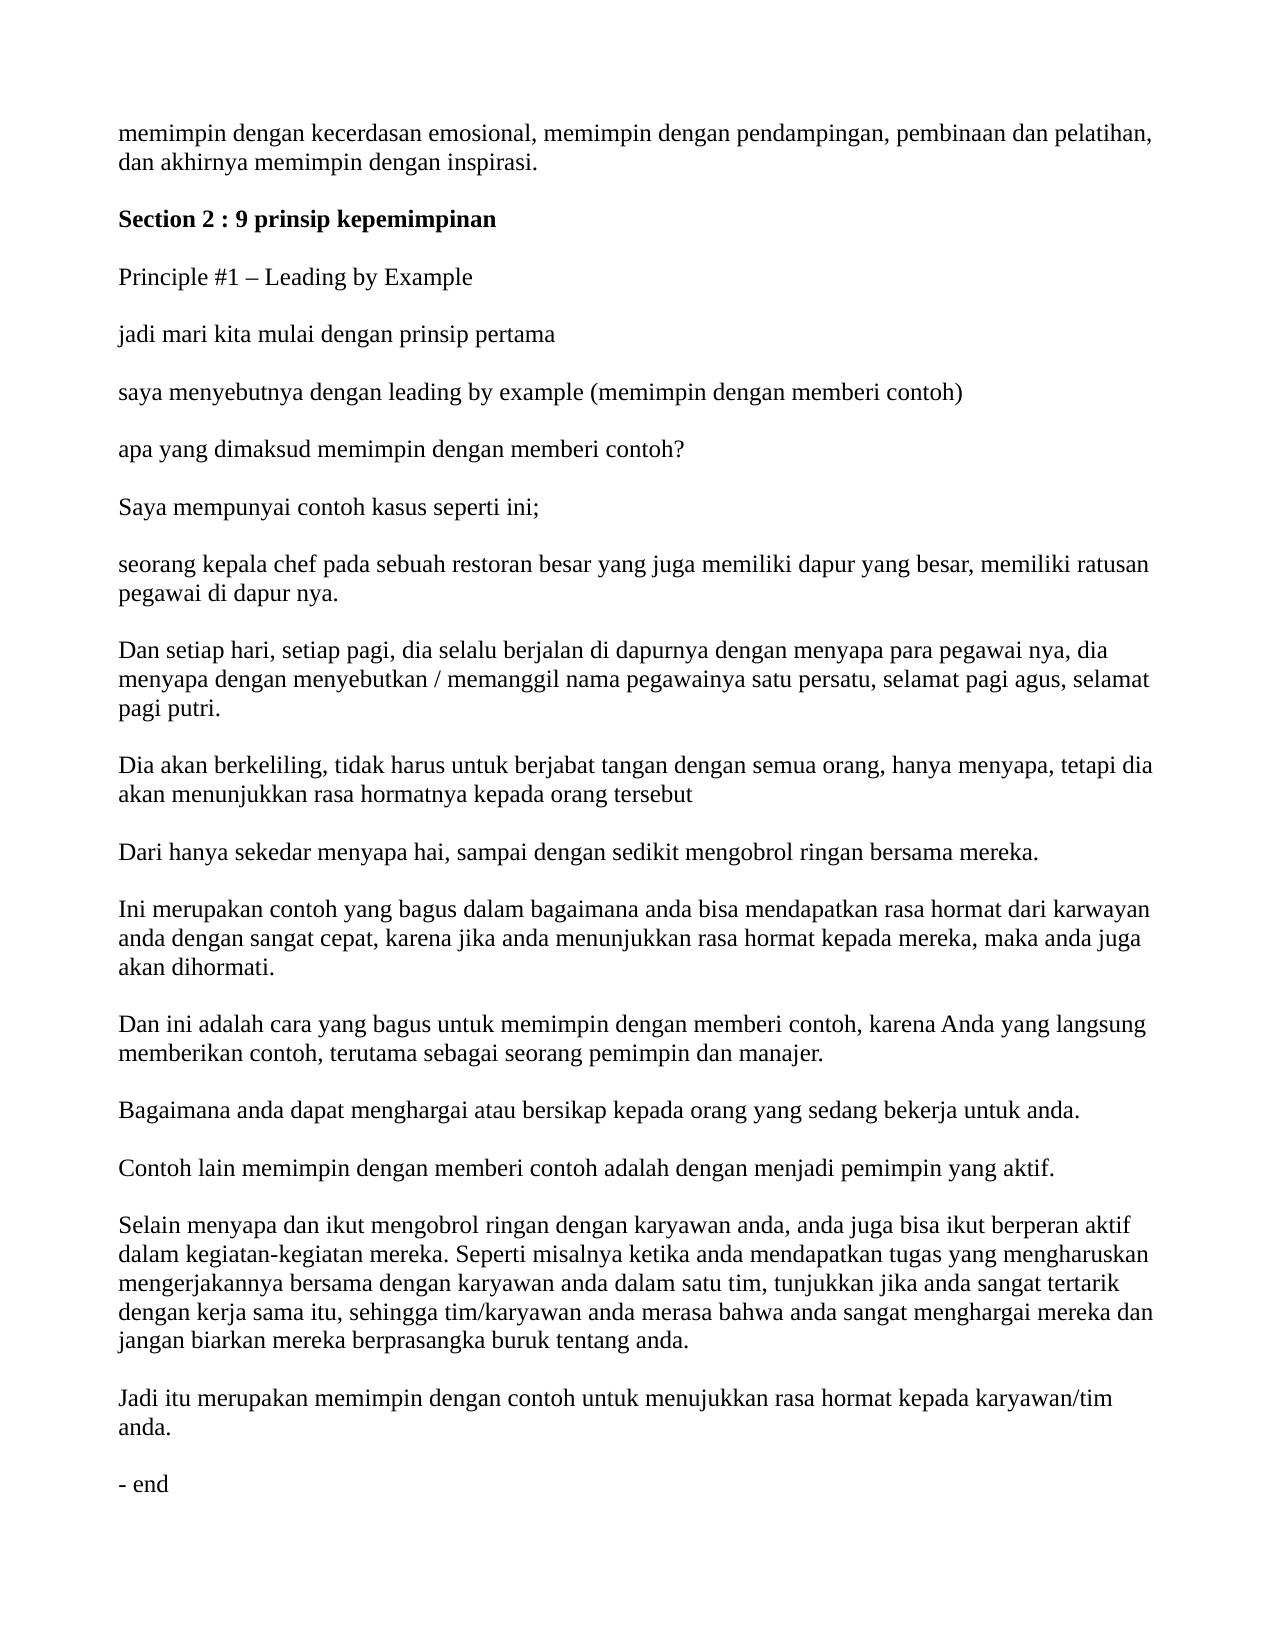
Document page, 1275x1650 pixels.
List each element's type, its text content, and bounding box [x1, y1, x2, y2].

text Dan ini adalah cara yang bagus untuk memimpin dengan memberi contoh, karena Anda yang langsung memberikan contoh, terutama sebagai seorang pemimpin dan manajer. [118, 1009, 1157, 1067]
text Dia akan berkeliling, tidak harus untuk berjabat tangan dengan semua orang, hanya menyapa, tetapi dia akan menunjukkan rasa hormatnya kepada orang tersebut [118, 751, 1157, 808]
text Ini merupakan contoh yang bagus dalam bagaimana anda bisa mendapatkan rasa hormat dari karwayan anda dengan sangat cepat, karena jika anda menunjukkan rasa hormat kepada mereka, maka anda juga akan dihormati. [118, 894, 1157, 981]
text apa yang dimaksud memimpin dengan memberi contoh? [118, 434, 1157, 463]
text Dan setiap hari, setiap pagi, dia selalu berjalan di dapurnya dengan menyapa para pegawai nya, dia menyapa dengan menyebutkan / memanggil nama pegawainya satu persatu, selamat pagi agus, selamat pagi putri. [118, 636, 1157, 722]
text Selain menyapa dan ikut mengobrol ringan dengan karyawan anda, anda juga bisa ikut berperan aktif dalam kegiatan-kegiatan mereka. Seperti misalnya ketika anda mendapatkan tugas yang mengharuskan mengerjakannya bersama dengan karyawan anda dalam satu tim, tunjukkan jika anda sangat tertarik dengan kerja sama itu, sehingga tim/karyawan anda merasa bahwa anda sangat menghargai mereka dan jangan biarkan mereka berprasangka buruk tentang anda. [118, 1211, 1157, 1354]
text Bagaimana anda dapat menghargai atau bersikap kepada orang yang sedang bekerja untuk anda. [118, 1096, 1157, 1124]
text saya menyebutnya dengan leading by example (memimpin dengan memberi contoh) [118, 377, 1157, 406]
text Dari hanya sekedar menyapa hai, sampai dengan sedikit mengobrol ringan bersama mereka. [118, 837, 1157, 866]
text jadi mari kita mulai dengan prinsip pertama [118, 319, 1157, 348]
text Contoh lain memimpin dengan memberi contoh adalah dengan menjadi pemimpin yang aktif. [118, 1153, 1157, 1182]
text Principle #1 – Leading by Example [118, 262, 1157, 291]
text Saya mempunyai contoh kasus seperti ini; [118, 492, 1157, 521]
text memimpin dengan kecerdasan emosional, memimpin dengan pendampingan, pembinaan dan pelatihan, dan akhirnya memimpin dengan inspirasi. [118, 118, 1157, 176]
text Jadi itu merupakan memimpin dengan contoh untuk menujukkan rasa hormat kepada karyawan/tim anda. [118, 1383, 1157, 1441]
text seorang kepala chef pada sebuah restoran besar yang juga memiliki dapur yang besar, memiliki ratusan pegawai di dapur nya. [118, 549, 1157, 607]
text Section 2 : 9 prinsip kepemimpinan [118, 204, 1157, 233]
text - end [118, 1469, 1157, 1498]
